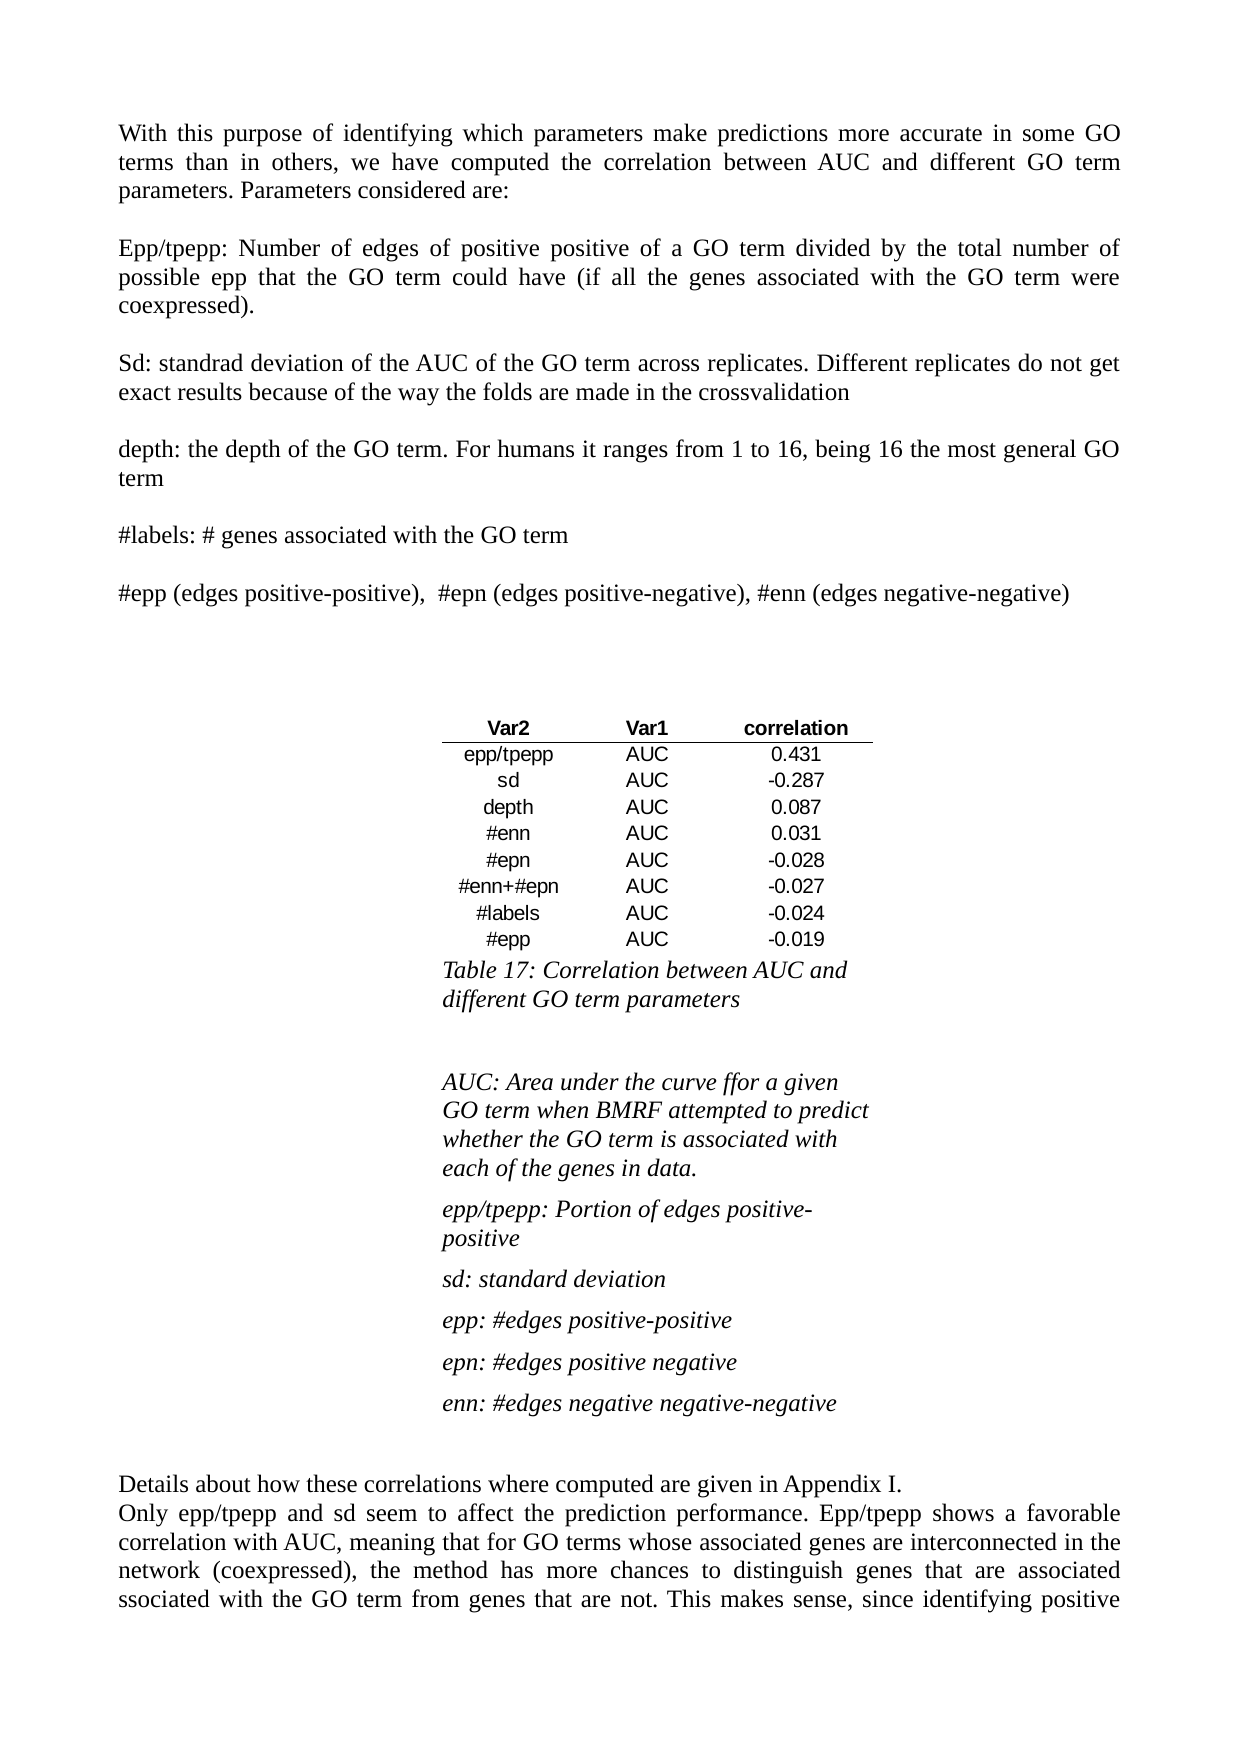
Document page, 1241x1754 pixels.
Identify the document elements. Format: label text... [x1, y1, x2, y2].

text Details about how these correlations where computed are given in Appendix I. [118, 1469, 1122, 1498]
text AUC: Area under the curve ffor a given GO term when BMRF attempted to predict whether the GO term is associated with each of the genes in data. [442, 1067, 875, 1182]
text sd: standard deviation [442, 1264, 875, 1293]
text depth: the depth of the GO term. For humans it ranges from 1 to 16, being 16 the most general GO term [118, 434, 1122, 492]
text #epp (edges positive-positive), #epn (edges positive-negative), #enn (edges negative-negative) [118, 578, 1122, 607]
text epp: #edges positive-positive [442, 1305, 875, 1334]
text Table 17: Correlation between AUC and different GO term parameters [442, 715, 875, 1013]
text Only epp/tpepp and sd seem to affect the prediction performance. Epp/tpepp shows a favorable correlation with AUC, meaning that for GO terms whose associated genes are interconnected in the network (coexpressed), the method has more chances to distinguish genes that are associated ssociated with the GO term from genes that are not. This makes sense, since identifying positive [118, 1498, 1122, 1613]
text enn: #edges negative negative-negative [442, 1388, 875, 1417]
text epn: #edges positive negative [442, 1347, 875, 1375]
text Epp/tpepp: Number of edges of positive positive of a GO term divided by the total number of possible epp that the GO term could have (if all the genes associated with the GO term were coexpressed). [118, 233, 1122, 319]
text epp/tpepp: Portion of edges positive-positive [442, 1194, 875, 1252]
text With this purpose of identifying which parameters make predictions more accurate in some GO terms than in others, we have computed the correlation between AUC and different GO term parameters. Parameters considered are: [118, 118, 1122, 204]
text #labels: # genes associated with the GO term [118, 521, 1122, 549]
text Sd: standrad deviation of the AUC of the GO term across replicates. Different replicates do not get exact results because of the way the folds are made in the crossvalidation [118, 348, 1122, 406]
